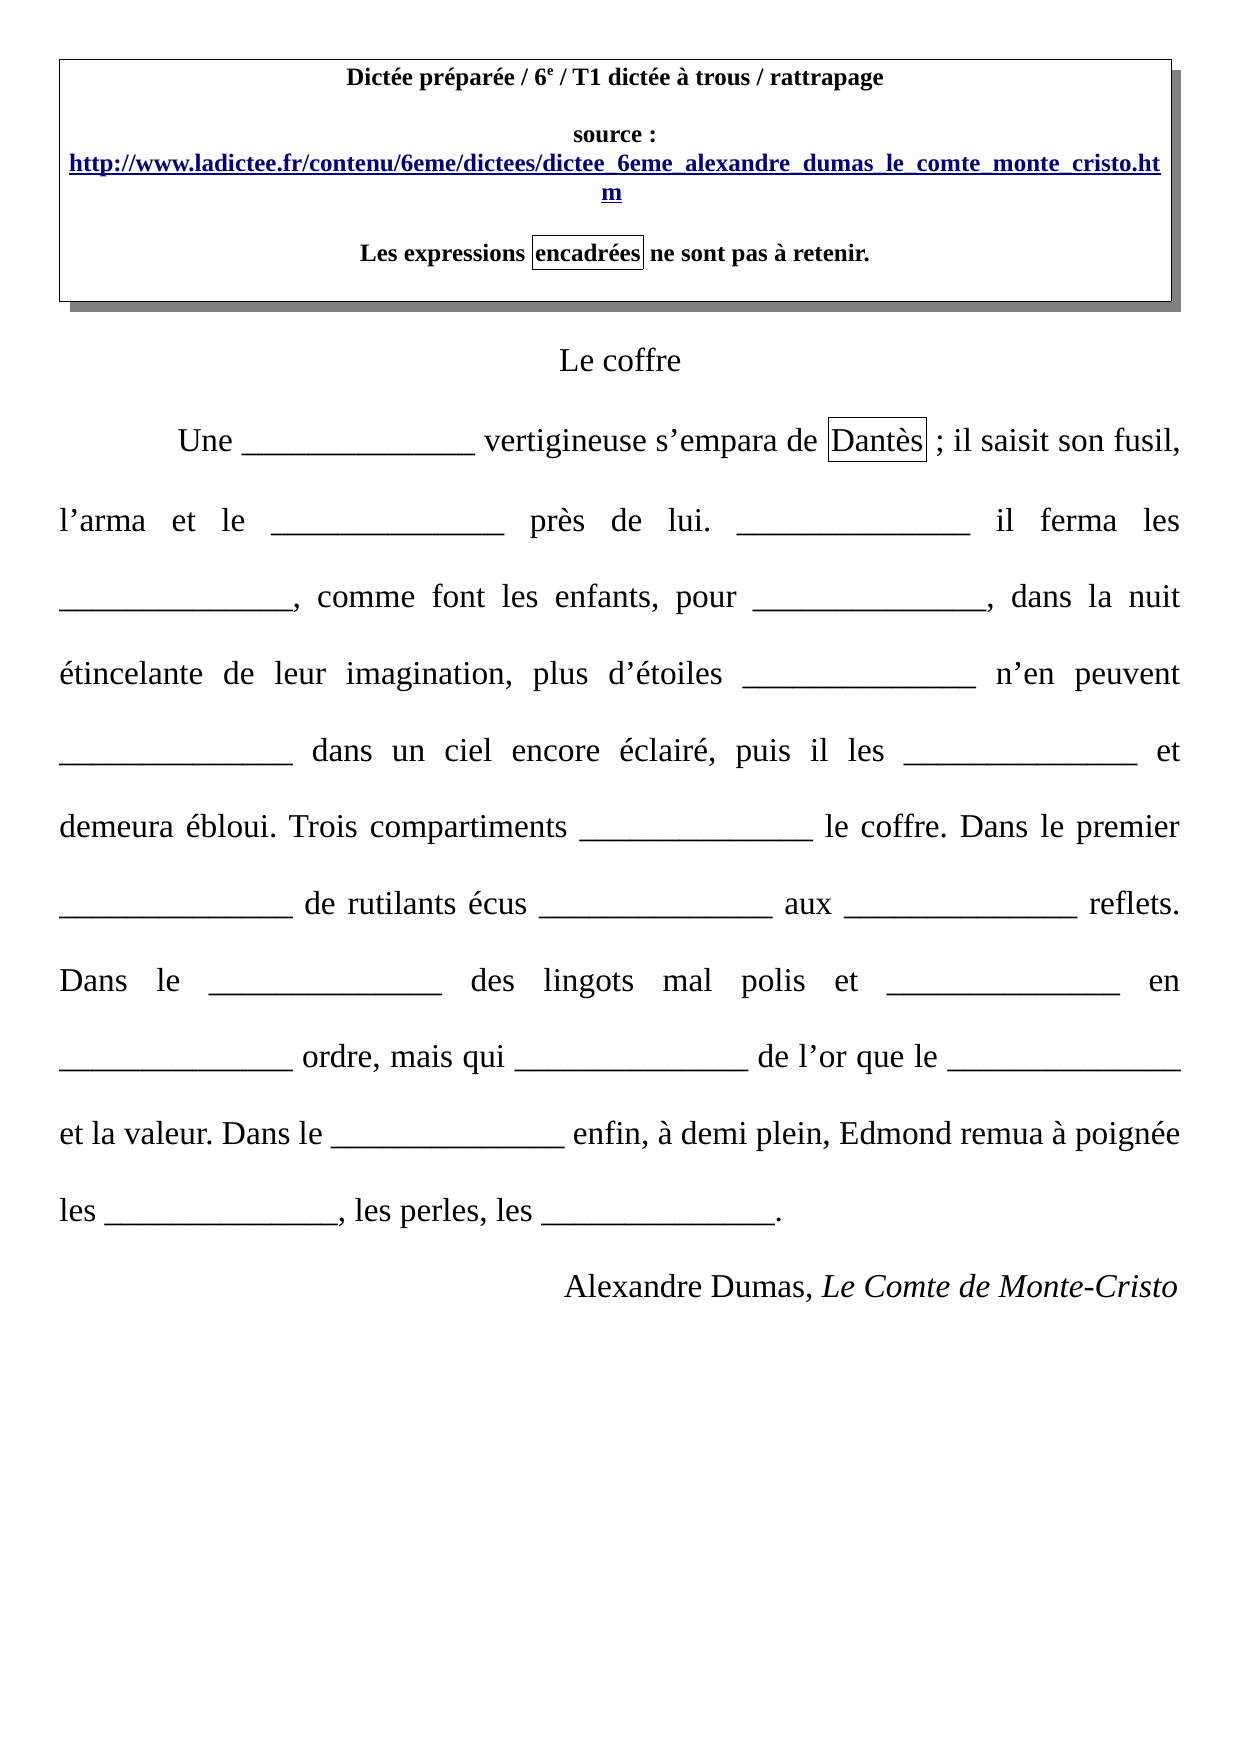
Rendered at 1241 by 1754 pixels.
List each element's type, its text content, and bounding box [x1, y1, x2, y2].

text Alexandre Dumas, Le Comte de Monte-Cristo [59, 1267, 1181, 1305]
text Le coffre [59, 341, 1181, 379]
text Les expressions encadrées ne sont pas à retenir. [60, 232, 1171, 269]
text Dictée préparée / 6e / T1 dictée à trous / rattrapage [60, 60, 1171, 91]
text source : http://www.ladictee.fr/contenu/6eme/dictees/dictee_6eme_alexandre_dumas_le_comte_monte_cristo.htm [60, 117, 1171, 206]
text Une ______________ vertigineuse s’empara de Dantès ; il saisit son fusil, l’arma et le ______________ près de lui. ______________ il ferma les ______________, comme font les enfants, pour ______________, dans la nuit étincelante de leur imagination, plus d’étoiles ______________ n’en peuvent ______________ dans un ciel encore éclairé, puis il les ______________ et demeura ébloui. Trois compartiments ______________ le coffre. Dans le premier ______________ de rutilants écus ______________ aux ______________ reflets. Dans le ______________ des lingots mal polis et ______________ en ______________ ordre, mais qui ______________ de l’or que le ______________ et la valeur. Dans le ______________ enfin, à demi plein, Edmond remua à poignée les ______________, les perles, les ______________. [59, 417, 1181, 1228]
